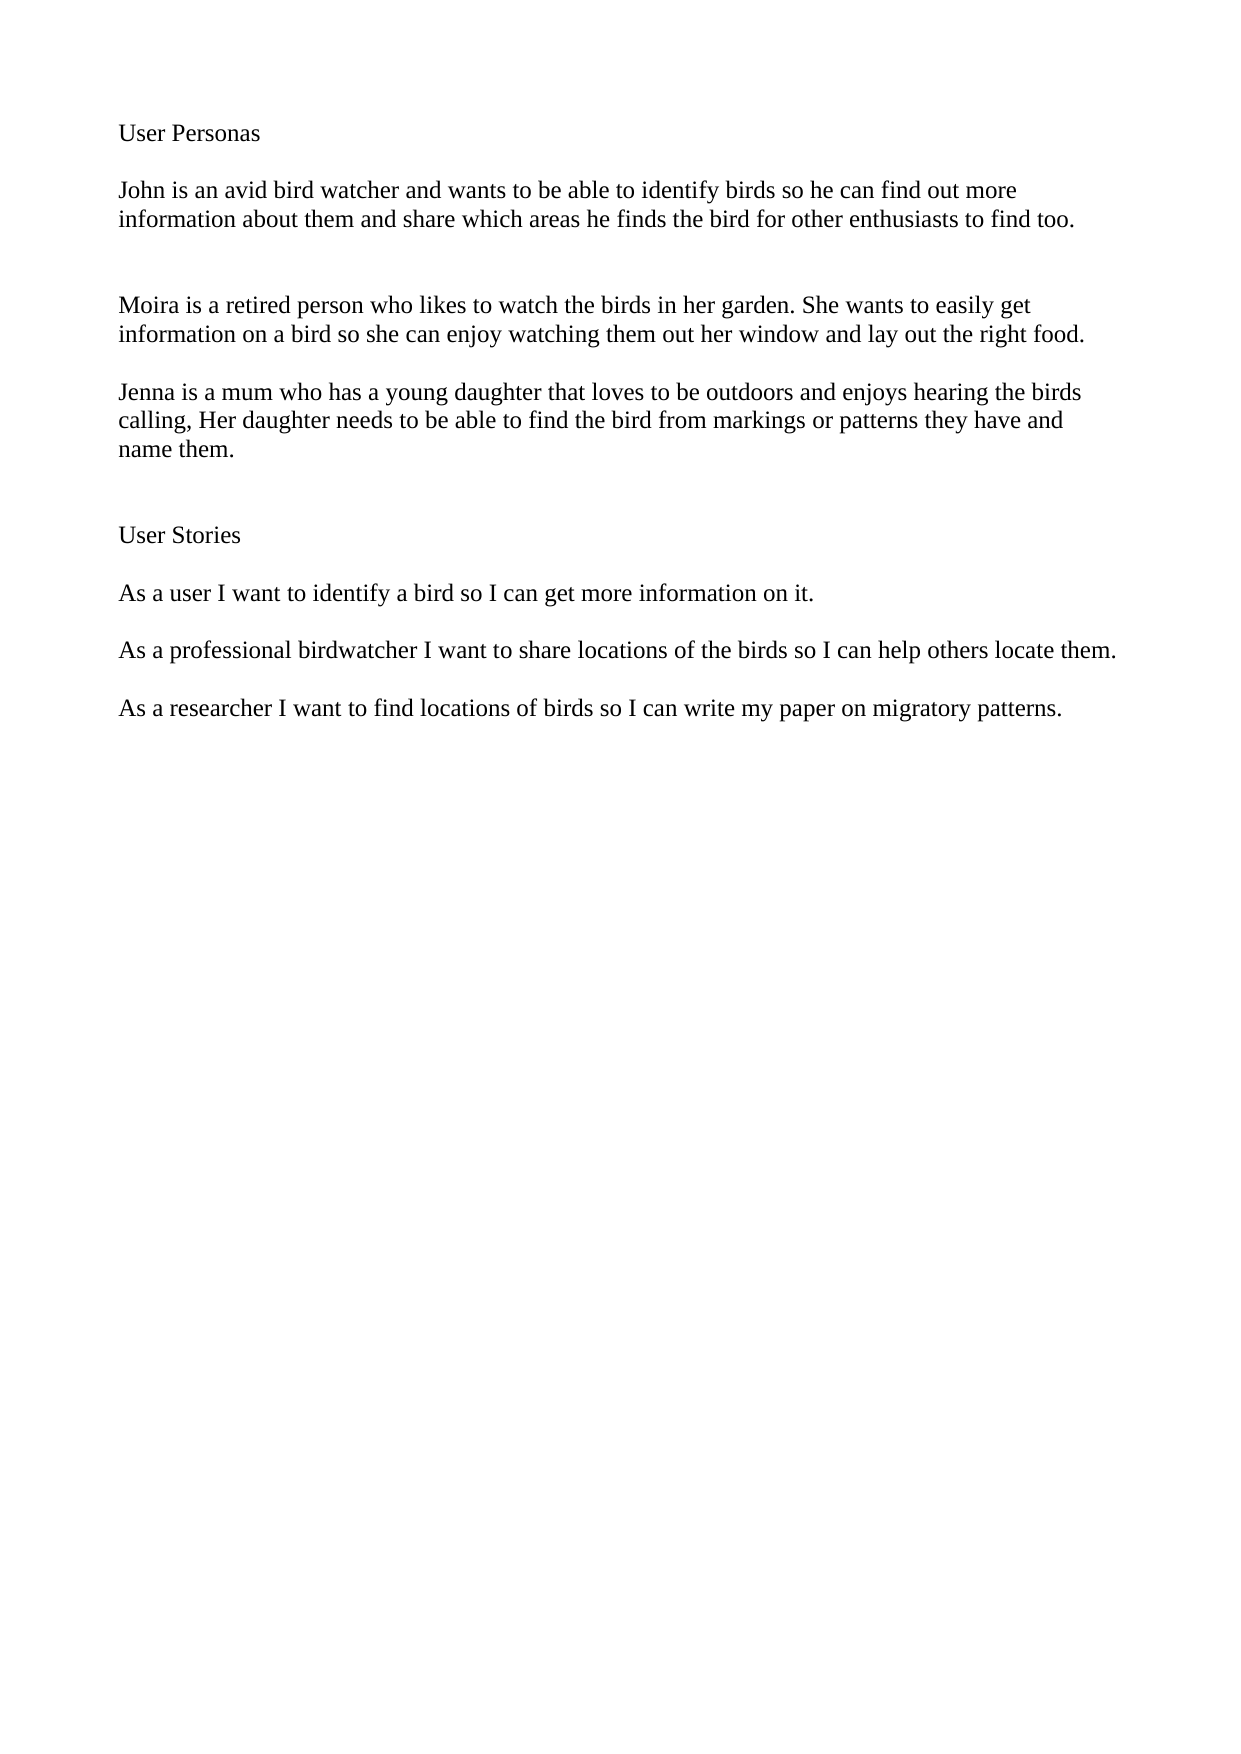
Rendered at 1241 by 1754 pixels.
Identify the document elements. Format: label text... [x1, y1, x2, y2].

text Moira is a retired person who likes to watch the birds in her garden. She wants to easily get information on a bird so she can enjoy watching them out her window and lay out the right food. [118, 291, 1122, 348]
text As a professional birdwatcher I want to share locations of the birds so I can help others locate them. [118, 636, 1122, 664]
text John is an avid bird watcher and wants to be able to identify birds so he can find out more information about them and share which areas he finds the bird for other enthusiasts to find too. [118, 176, 1122, 233]
text Jenna is a mum who has a young daughter that loves to be outdoors and enjoys hearing the birds calling, Her daughter needs to be able to find the bird from markings or patterns they have and name them. [118, 377, 1122, 463]
text As a user I want to identify a bird so I can get more information on it. [118, 578, 1122, 607]
text User Stories [118, 521, 1122, 549]
text As a researcher I want to find locations of birds so I can write my paper on migratory patterns. [118, 693, 1122, 722]
text User Personas [118, 118, 1122, 147]
